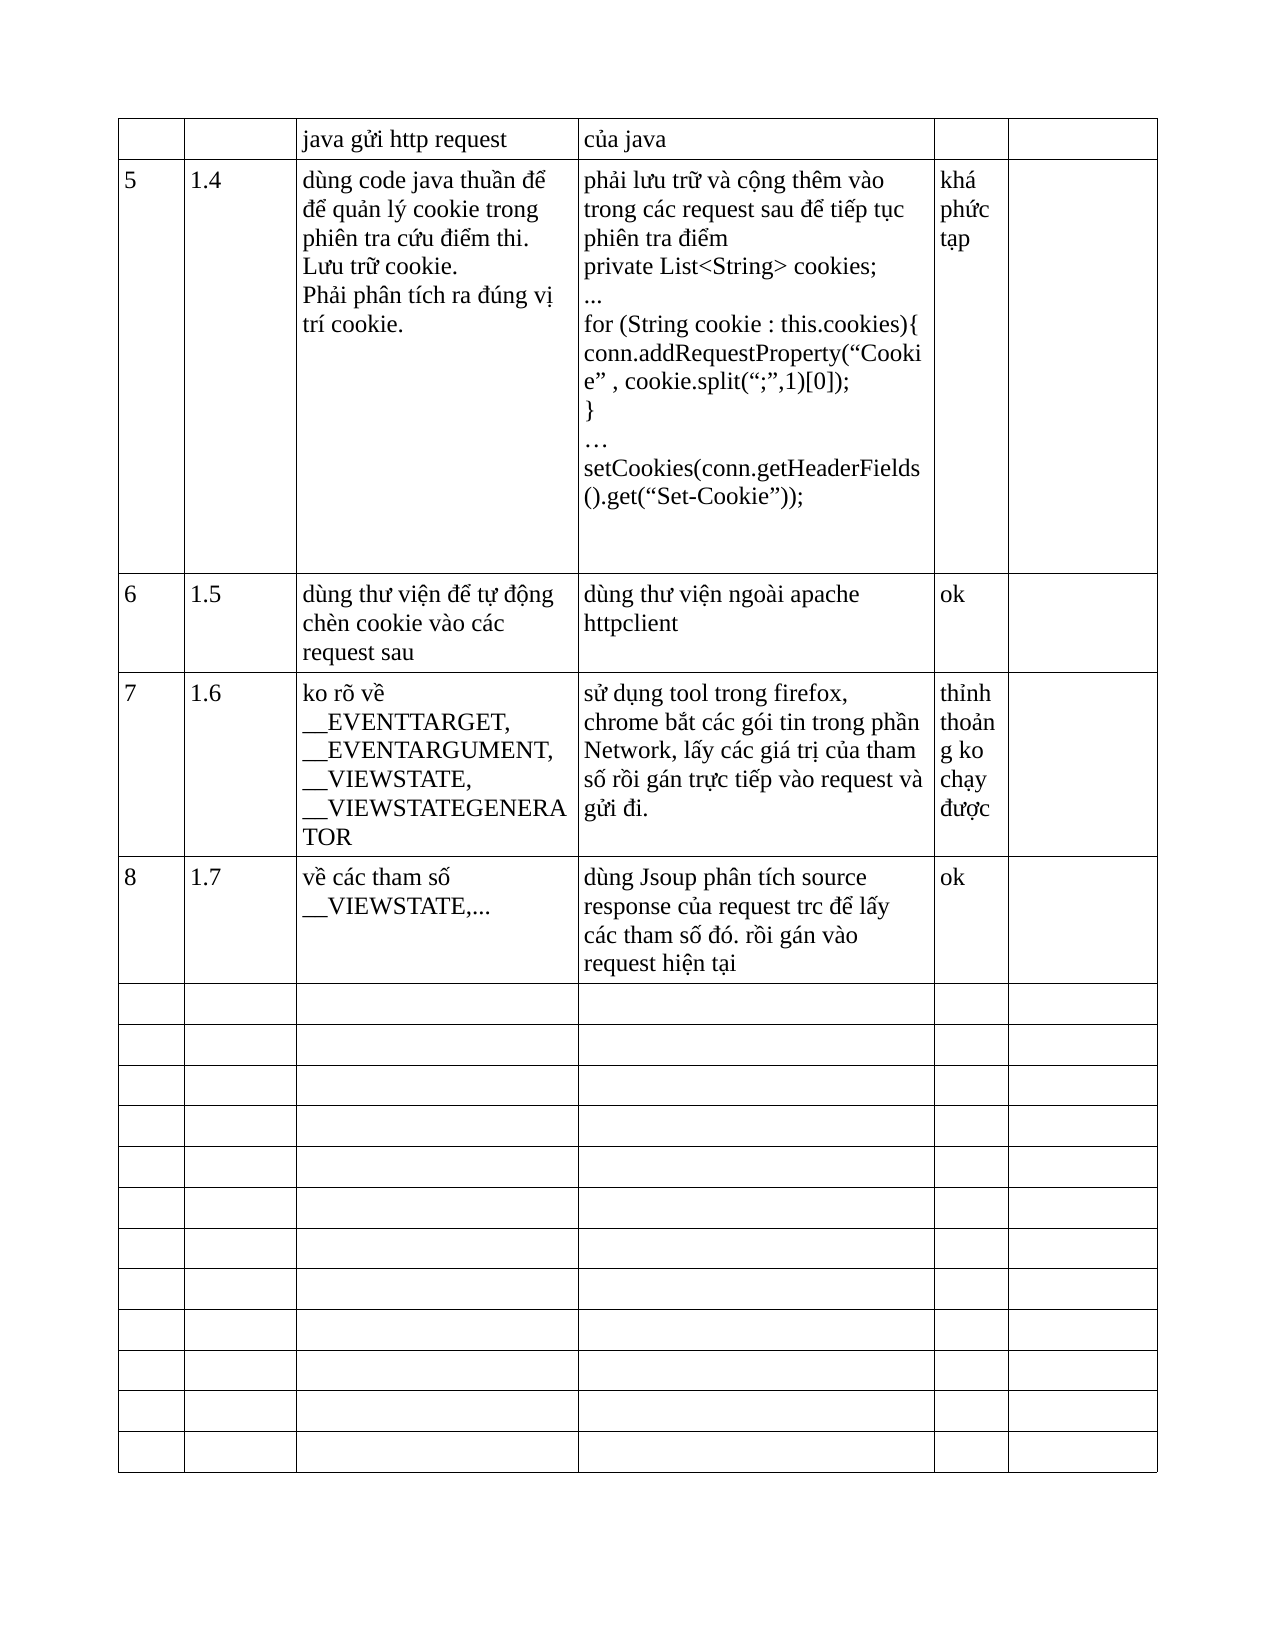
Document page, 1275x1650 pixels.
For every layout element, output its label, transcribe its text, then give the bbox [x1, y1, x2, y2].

table_cell về các tham số __VIEWSTATE,... [297, 857, 578, 983]
table_cell [1009, 857, 1157, 983]
table_cell [1009, 1391, 1157, 1431]
table_cell [935, 1147, 1008, 1187]
table_cell [297, 1351, 578, 1390]
table_cell [1009, 1269, 1157, 1309]
table_cell [935, 1188, 1008, 1227]
table_cell [579, 1025, 934, 1064]
table_cell [119, 1066, 184, 1105]
table_cell dùng thư viện ngoài apache httpclient [579, 574, 934, 672]
table_cell [119, 1391, 184, 1431]
table_cell [579, 1066, 934, 1105]
table_cell sử dụng tool trong firefox, chrome bắt các gói tin trong phần Network, lấy các giá trị của tham số rồi gán trực tiếp vào request và gửi đi. [579, 673, 934, 856]
table_cell [119, 1310, 184, 1349]
table_cell [185, 984, 296, 1024]
table_cell [1009, 1066, 1157, 1105]
table_cell dùng code java thuần để để quản lý cookie trong phiên tra cứu điểm thi. Lưu trữ cookie. Phải phân tích ra đúng vị trí cookie. [297, 160, 578, 573]
table_cell [1009, 1188, 1157, 1227]
table_cell [185, 1025, 296, 1064]
table_cell [297, 1066, 578, 1105]
table_cell [185, 1432, 296, 1472]
table_cell [297, 984, 578, 1024]
table_cell ok [935, 857, 1008, 983]
table_cell [579, 984, 934, 1024]
table_cell [297, 1025, 578, 1064]
table_cell [1009, 1106, 1157, 1146]
table_cell ko rõ về __EVENTTARGET, __EVENTARGUMENT, __VIEWSTATE, __VIEWSTATEGENERATOR [297, 673, 578, 856]
table_cell [185, 1229, 296, 1268]
table_cell [935, 1106, 1008, 1146]
table_cell [579, 1351, 934, 1390]
table_cell [185, 1066, 296, 1105]
table_cell [119, 984, 184, 1024]
table_cell [1009, 1025, 1157, 1064]
table_cell [185, 1188, 296, 1227]
table_cell [119, 1025, 184, 1064]
table_cell [579, 1229, 934, 1268]
table_cell 6 [119, 574, 184, 672]
table_cell java gửi http request [297, 119, 578, 159]
table_cell [297, 1229, 578, 1268]
table_cell [1009, 1229, 1157, 1268]
table_cell [1009, 1351, 1157, 1390]
table_cell [119, 1432, 184, 1472]
table_cell [297, 1147, 578, 1187]
table_cell [185, 1106, 296, 1146]
table_cell [935, 1432, 1008, 1472]
table_cell [579, 1106, 934, 1146]
table_cell [1009, 984, 1157, 1024]
table_cell [1009, 574, 1157, 672]
table_cell [185, 1310, 296, 1349]
table_cell [579, 1391, 934, 1431]
table_cell [1009, 673, 1157, 856]
table_cell của java [579, 119, 934, 159]
table_cell khá phức tạp [935, 160, 1008, 573]
table_cell [185, 119, 296, 159]
table_cell [297, 1432, 578, 1472]
table_cell 1.6 [185, 673, 296, 856]
table_cell [297, 1188, 578, 1227]
table_cell [935, 1066, 1008, 1105]
table_cell [185, 1269, 296, 1309]
table_cell [1009, 119, 1157, 159]
table_cell dùng thư viện để tự động chèn cookie vào các request sau [297, 574, 578, 672]
table_cell [185, 1391, 296, 1431]
table_cell 5 [119, 160, 184, 573]
table_cell [935, 1351, 1008, 1390]
table_cell [297, 1310, 578, 1349]
table_cell [185, 1147, 296, 1187]
table_cell [579, 1310, 934, 1349]
table_cell [119, 1351, 184, 1390]
table_cell [297, 1391, 578, 1431]
table_cell 1.7 [185, 857, 296, 983]
table_cell ok [935, 574, 1008, 672]
table_cell [579, 1432, 934, 1472]
table_cell [1009, 160, 1157, 573]
table_cell [297, 1269, 578, 1309]
table_cell [1009, 1310, 1157, 1349]
table_cell [119, 1229, 184, 1268]
table_cell thỉnh thoảng ko chạy được [935, 673, 1008, 856]
table_cell [119, 1106, 184, 1146]
table_cell [1009, 1147, 1157, 1187]
table_cell [935, 1391, 1008, 1431]
table_cell [1009, 1432, 1157, 1472]
table_cell 7 [119, 673, 184, 856]
table_cell [119, 119, 184, 159]
table_cell phải lưu trữ và cộng thêm vào trong các request sau để tiếp tục phiên tra điểm private List<String> cookies; ... for (String cookie : this.cookies){ conn.addRequestProperty(“Cookie” , cookie.split(“;”,1)[0]); } … setCookies(conn.getHeaderFields().get(“Set-Cookie”)); [579, 160, 934, 573]
table_cell dùng Jsoup phân tích source response của request trc để lấy các tham số đó. rồi gán vào request hiện tại [579, 857, 934, 983]
table_cell [119, 1147, 184, 1187]
table_cell [935, 984, 1008, 1024]
table_cell [119, 1269, 184, 1309]
table_cell [579, 1147, 934, 1187]
table_cell [185, 1351, 296, 1390]
table_cell [935, 1269, 1008, 1309]
table_cell [935, 1025, 1008, 1064]
table_cell [935, 1229, 1008, 1268]
table_cell [579, 1269, 934, 1309]
table_cell [935, 119, 1008, 159]
table_cell 1.5 [185, 574, 296, 672]
table_cell [297, 1106, 578, 1146]
table_cell [119, 1188, 184, 1227]
table_cell [935, 1310, 1008, 1349]
table_cell 1.4 [185, 160, 296, 573]
table_cell 8 [119, 857, 184, 983]
table_cell [579, 1188, 934, 1227]
